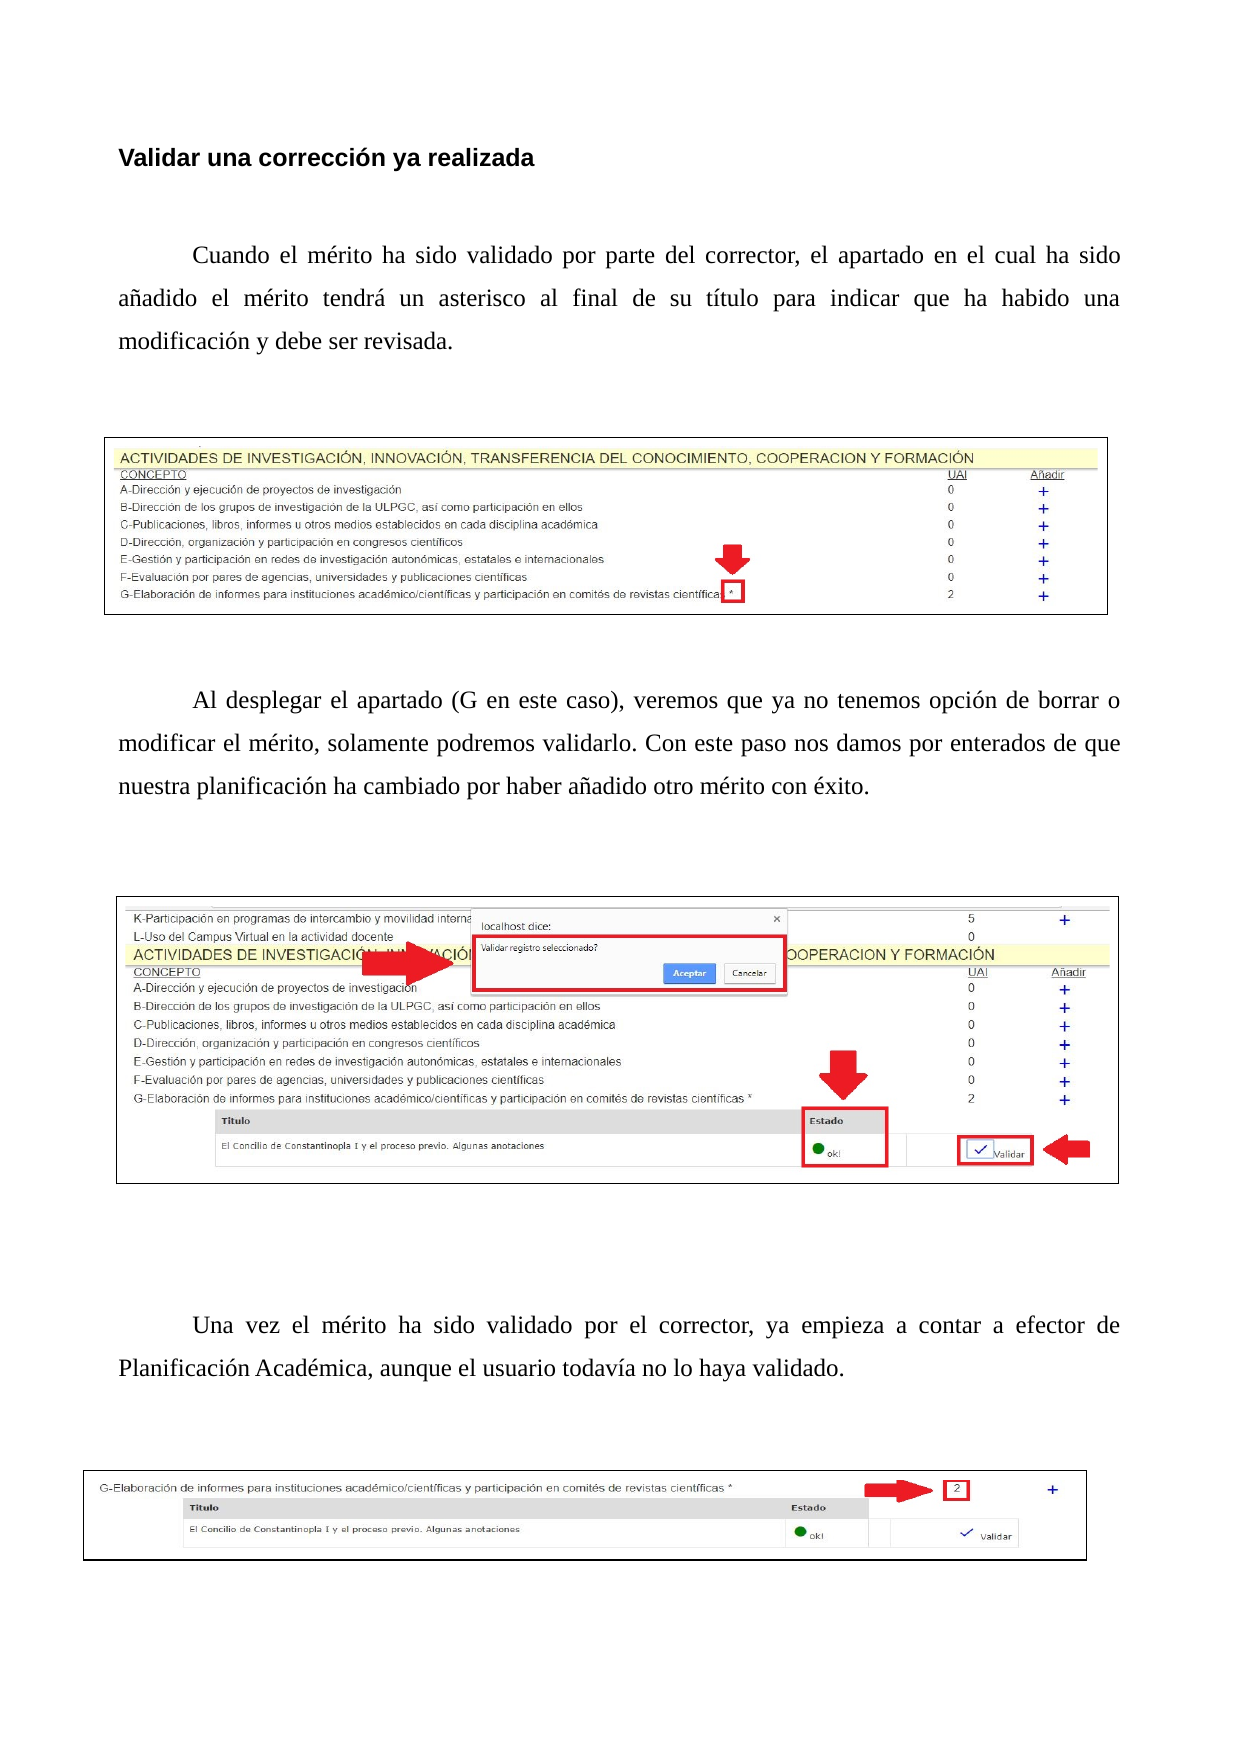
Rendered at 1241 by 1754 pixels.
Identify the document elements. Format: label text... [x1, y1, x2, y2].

text [117, 897, 1118, 1183]
text [84, 1471, 1086, 1559]
picture [113, 446, 1098, 606]
text Una vez el mérito ha sido validado por el corrector, ya empieza a contar a efector de Planificación Académica, aunque el usuario todavía no lo haya validado. [118, 1310, 1122, 1382]
text [105, 438, 1107, 614]
picture [92, 1480, 1077, 1551]
subtitle Validar una corrección ya realizada [118, 143, 1122, 172]
text Al desplegar el apartado (G en este caso), veremos que ya no tenemos opción de borrar o modificar el mérito, solamente podremos validarlo. Con este paso nos damos por enterados de que nuestra planificación ha cambiado por haber añadido otro mérito con éxito. [118, 685, 1122, 800]
text Cuando el mérito ha sido validado por parte del corrector, el apartado en el cual ha sido añadido el mérito tendrá un asterisco al final de su título para indicar que ha habido una modificación y debe ser revisada. [118, 240, 1122, 355]
picture [125, 906, 1110, 1175]
